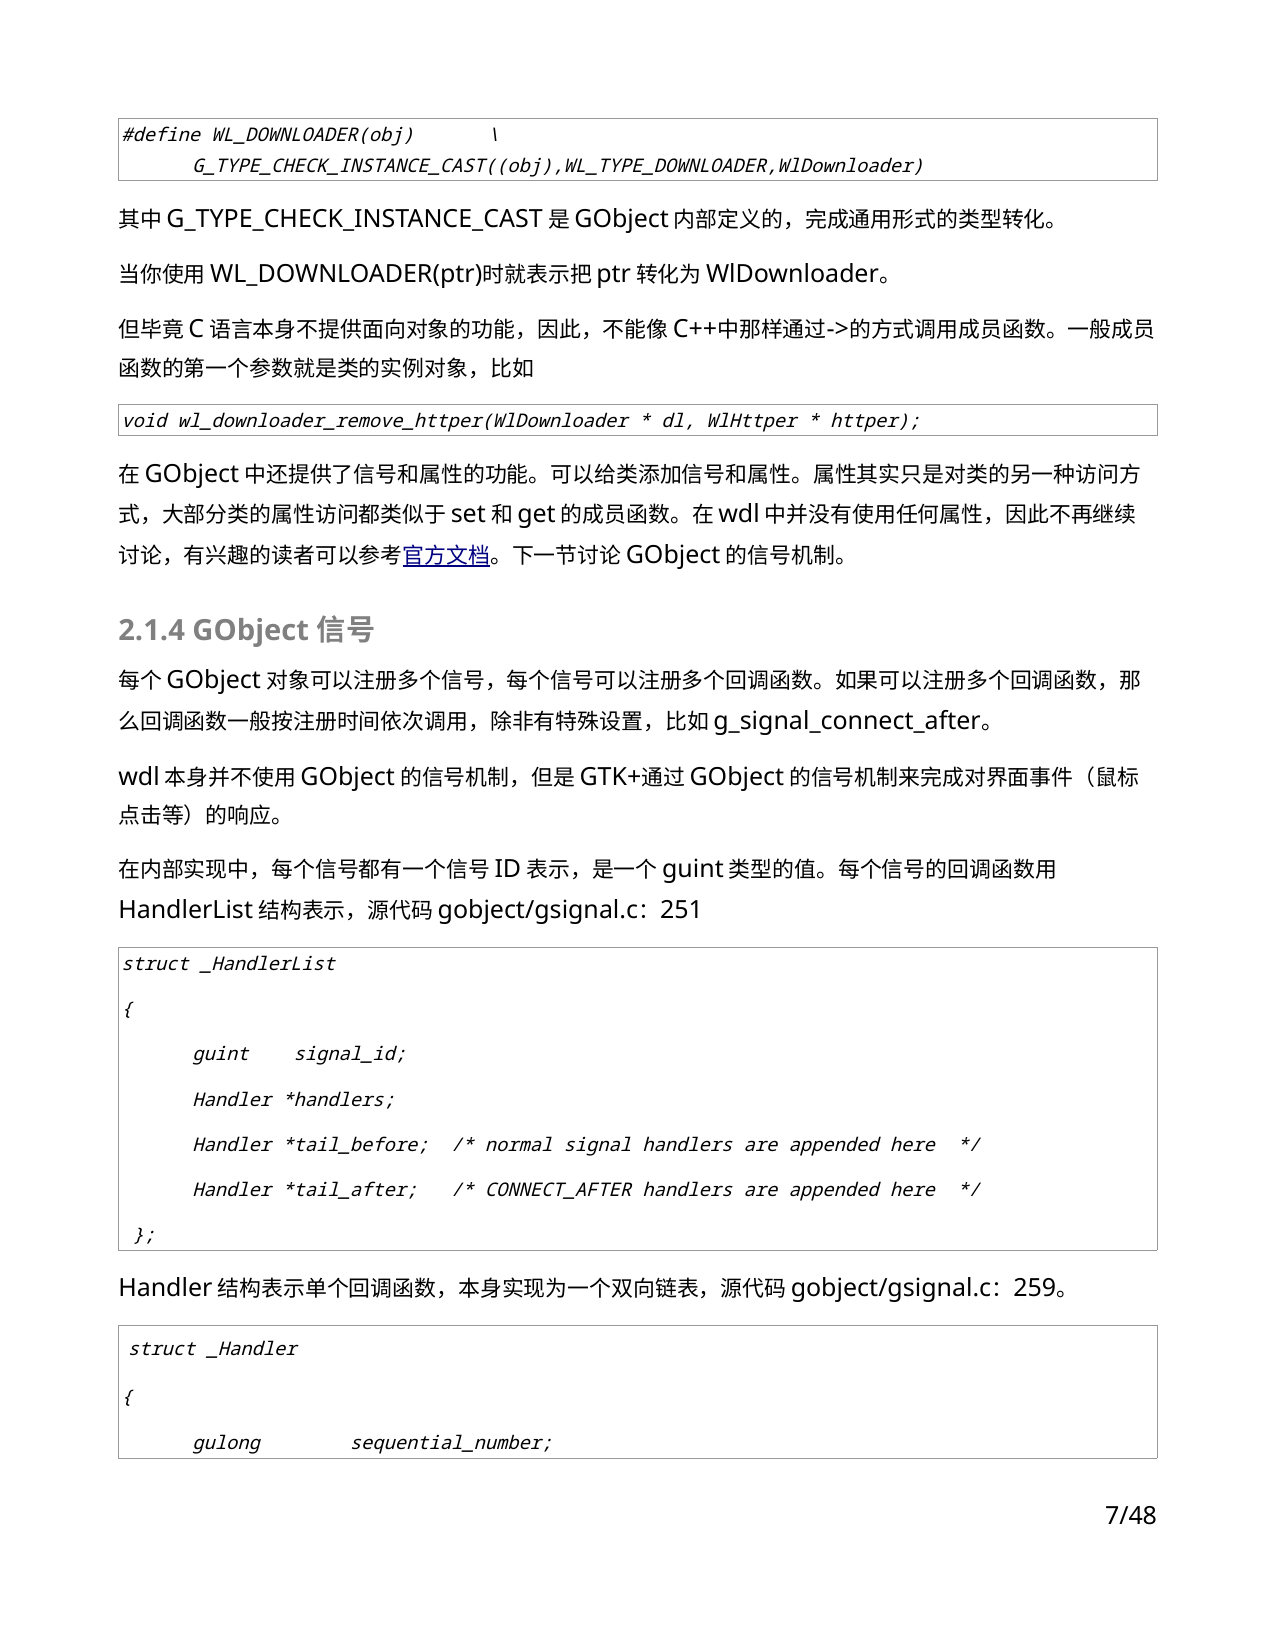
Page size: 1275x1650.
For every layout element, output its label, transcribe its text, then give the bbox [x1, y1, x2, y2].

text }; [119, 1218, 1157, 1250]
text 但毕竟C语言本身不提供面向对象的功能，因此，不能像C++中那样通过->的方式调用成员函数。一般成员函数的第一个参数就是类的实例对象，比如 [118, 311, 1157, 383]
text 其中G_TYPE_CHECK_INSTANCE_CAST是GObject内部定义的，完成通用形式的类型转化。 [118, 200, 1157, 234]
text 在内部实现中，每个信号都有一个信号ID表示，是一个guint类型的值。每个信号的回调函数用HandlerList结构表示，源代码gobject/gsignal.c：251 [118, 851, 1157, 926]
text struct _HandlerList [119, 948, 1157, 976]
text 当你使用WL_DOWNLOADER(ptr)时就表示把ptr转化为WlDownloader。 [118, 256, 1157, 290]
text { [119, 1381, 1157, 1409]
text gulong sequential_number; [119, 1426, 1157, 1458]
text struct _Handler [119, 1326, 1157, 1362]
text wdl本身并不使用GObject的信号机制，但是GTK+通过GObject的信号机制来完成对界面事件（鼠标点击等）的响应。 [118, 758, 1157, 830]
text #define WL_DOWNLOADER(obj) \ G_TYPE_CHECK_INSTANCE_CAST((obj),WL_TYPE_DOWNLOADER,WlDownloader) [119, 119, 1157, 180]
text Handler *tail_before; /* normal signal handlers are appended here */ [119, 1128, 1157, 1157]
text Handler *tail_after; /* CONNECT_AFTER handlers are appended here */ [119, 1173, 1157, 1202]
text 每个GObject对象可以注册多个信号，每个信号可以注册多个回调函数。如果可以注册多个回调函数，那么回调函数一般按注册时间依次调用，除非有特殊设置，比如g_signal_connect_after。 [118, 662, 1157, 737]
text 在GObject中还提供了信号和属性的功能。可以给类添加信号和属性。属性其实只是对类的另一种访问方式，大部分类的属性访问都类似于set和get的成员函数。在wdl中并没有使用任何属性，因此不再继续讨论，有兴趣的读者可以参考官方文档。下一节讨论GObject的信号机制。 [118, 455, 1157, 571]
text Handler结构表示单个回调函数，本身实现为一个双向链表，源代码gobject/gsignal.c：259。 [118, 1270, 1157, 1304]
text { [119, 992, 1157, 1021]
text void wl_downloader_remove_httper(WlDownloader * dl, WlHttper * httper); [119, 405, 1157, 435]
text Handler *handlers; [119, 1083, 1157, 1111]
subtitle 2.1.4 GObject 信号 [118, 607, 1157, 649]
text guint signal_id; [119, 1038, 1157, 1066]
